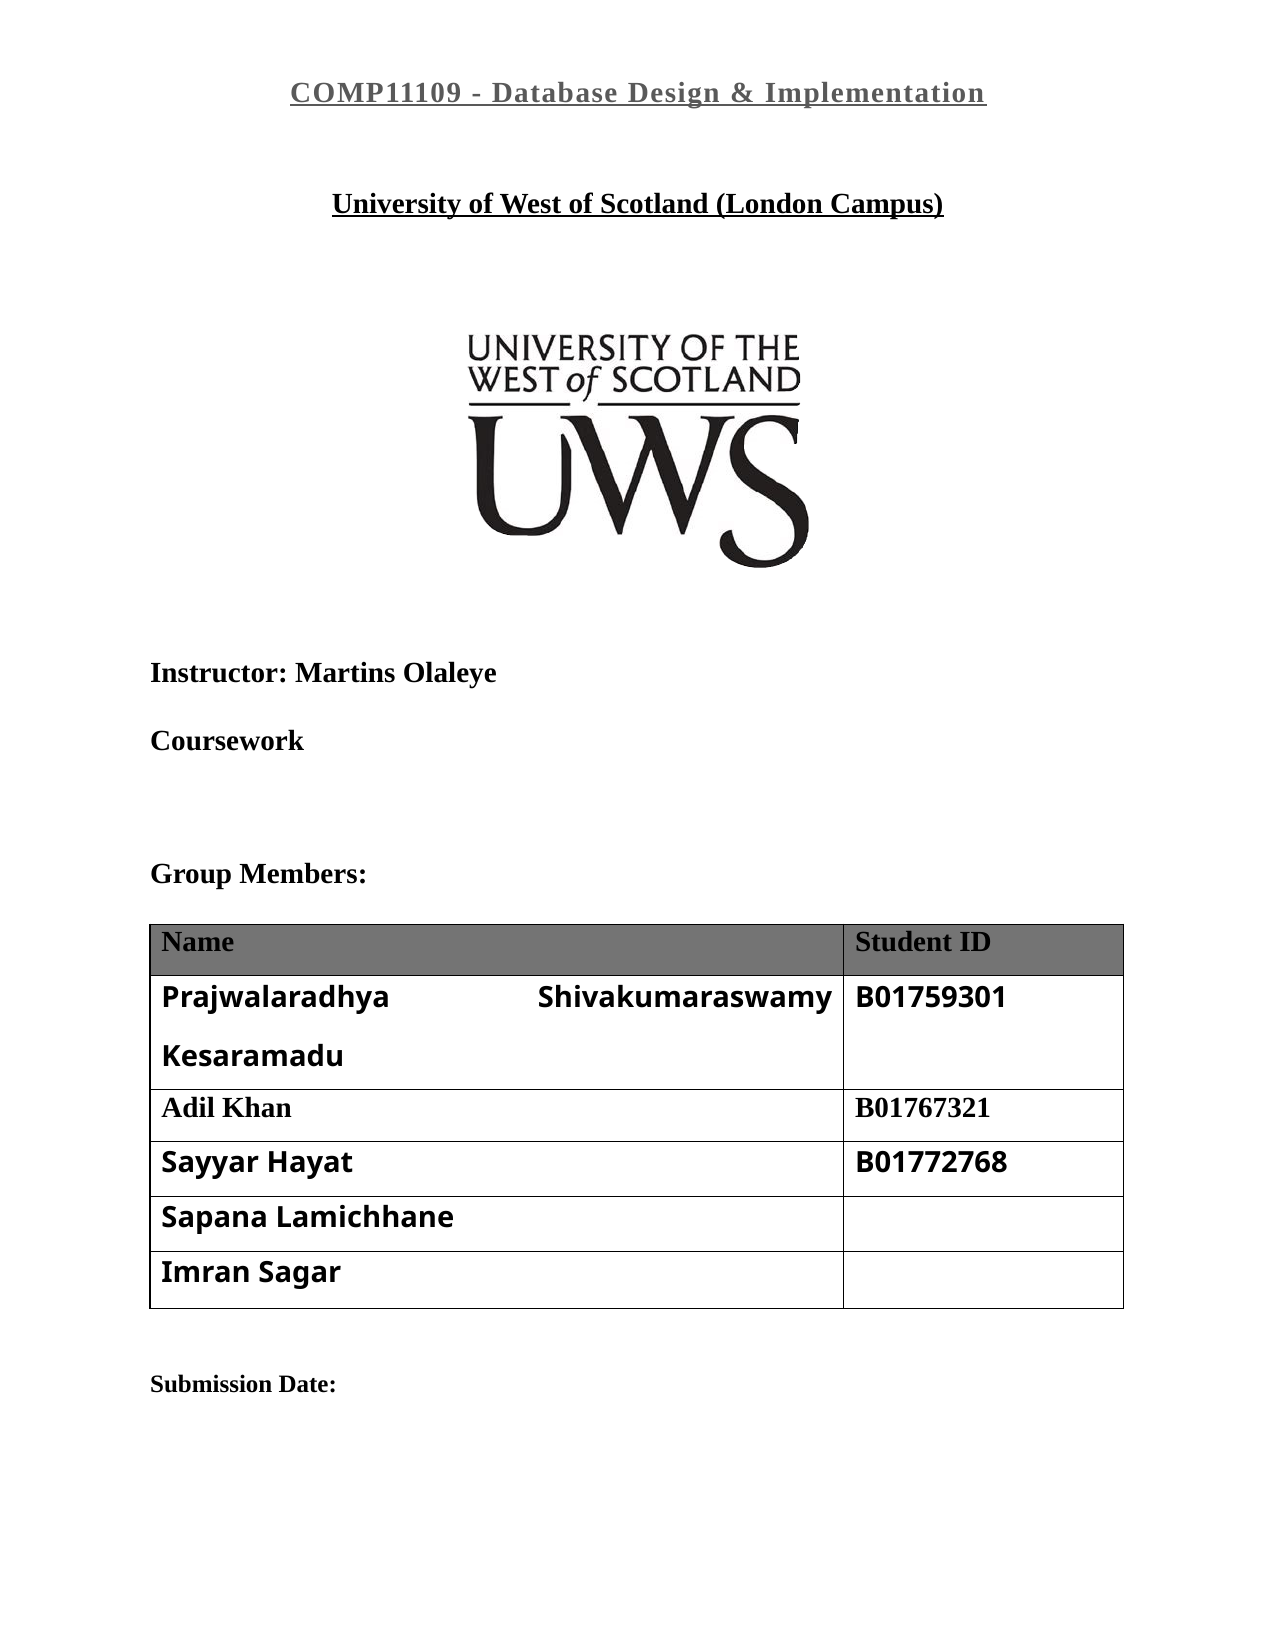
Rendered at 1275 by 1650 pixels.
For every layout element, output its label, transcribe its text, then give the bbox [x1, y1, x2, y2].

table_cell [844, 1252, 1123, 1308]
table_cell Imran Sagar [151, 1252, 843, 1308]
text University of West of Scotland (London Campus) [150, 186, 1125, 219]
table_cell Prajwalaradhya Shivakumaraswamy Kesaramadu [151, 976, 843, 1089]
table_cell B01767321 [844, 1090, 1123, 1141]
table_header Name [151, 925, 843, 975]
table_cell B01759301 [844, 976, 1123, 1089]
text Group Members: [150, 857, 1125, 890]
text Instructor: Martins Olaleye [150, 656, 1125, 689]
text Submission Date: [150, 1369, 1125, 1397]
table_cell [844, 1197, 1123, 1251]
text Coursework [150, 723, 1125, 756]
subtitle COMP11109 - Database Design & Implementation [150, 75, 1125, 108]
table_cell Adil Khan [151, 1090, 843, 1141]
table_cell Sapana Lamichhane [151, 1197, 843, 1251]
table_cell Sayyar Hayat [151, 1142, 843, 1196]
table_header Student ID [844, 925, 1123, 975]
table_cell B01772768 [844, 1142, 1123, 1196]
